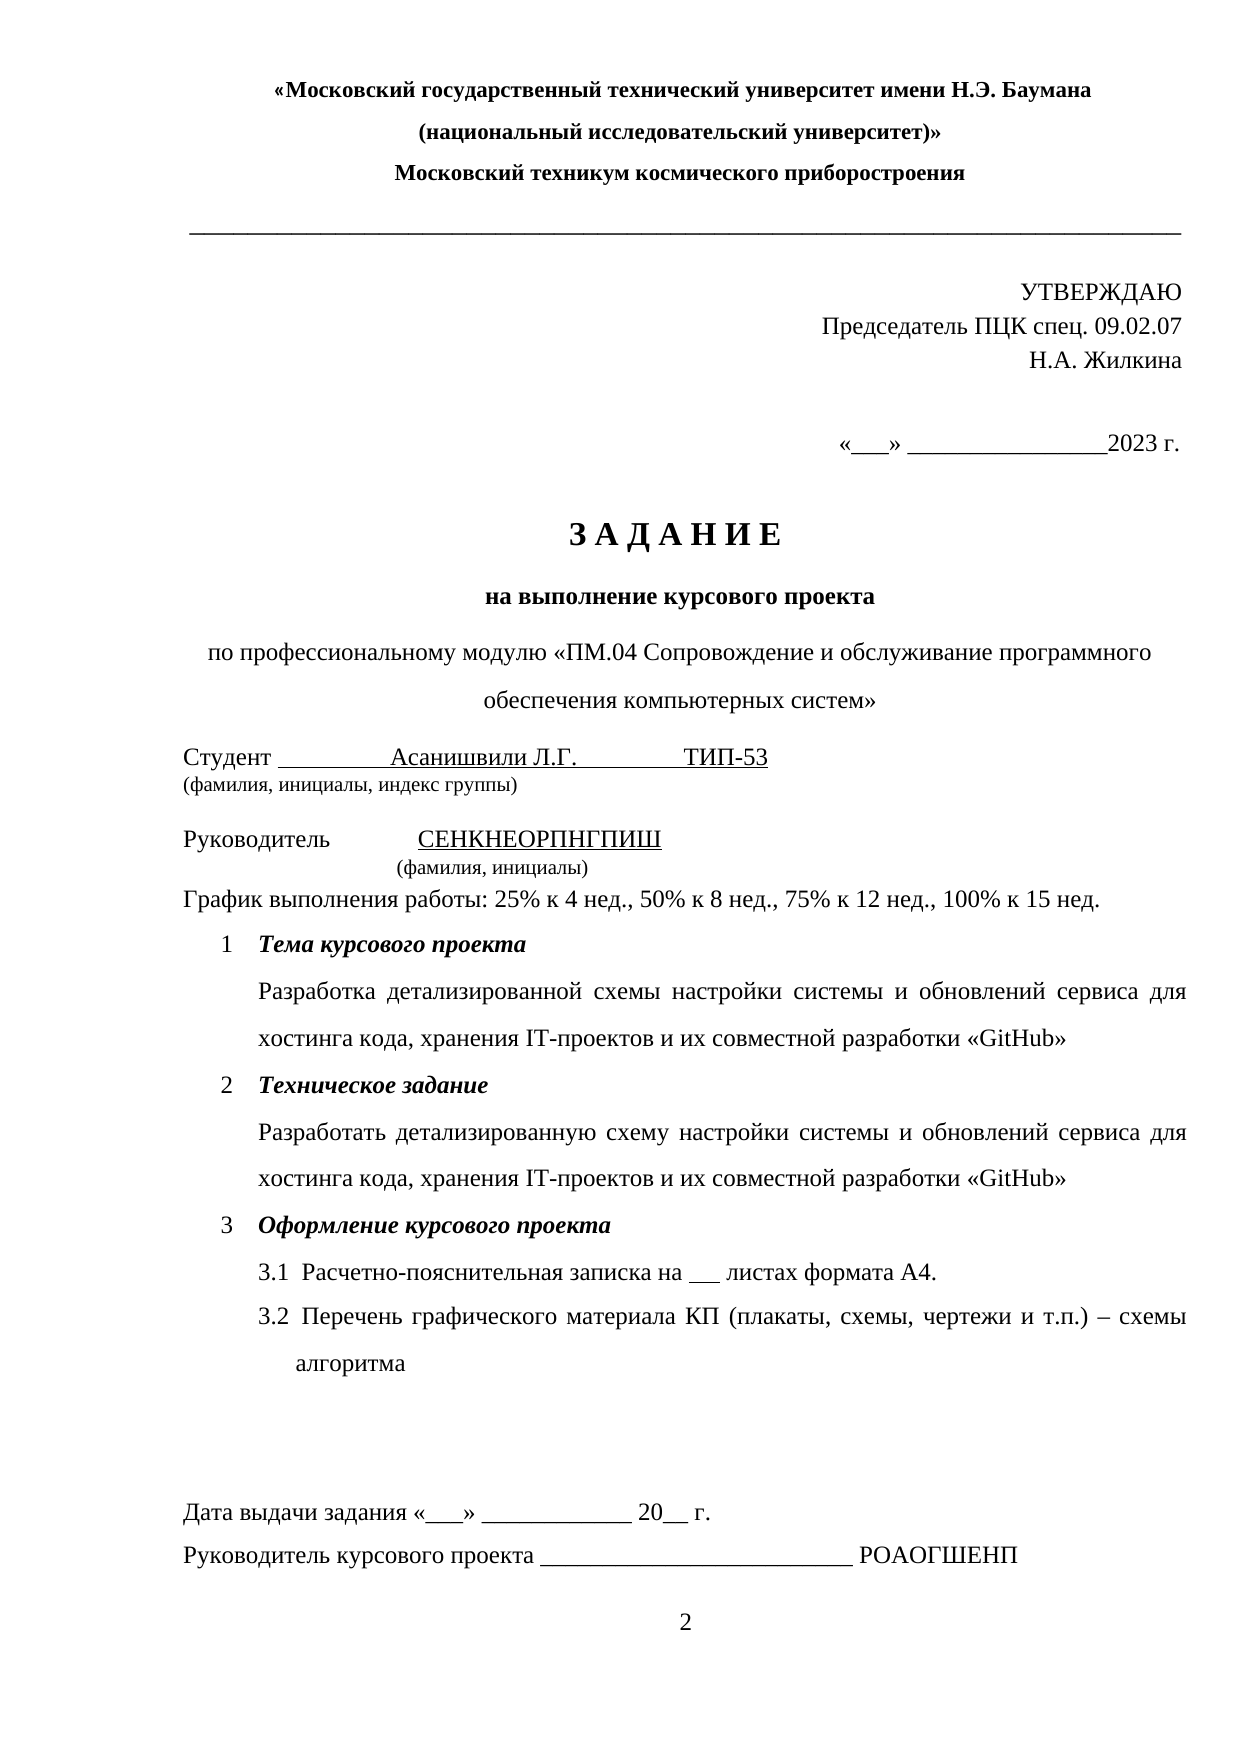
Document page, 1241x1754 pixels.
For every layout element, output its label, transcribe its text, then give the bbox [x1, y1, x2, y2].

text Московский техникум космического приборостроения [184, 159, 1181, 186]
text по профессиональному модулю «ПМ.04 Сопровождение и обслуживание программного [184, 637, 1181, 666]
list Расчетно-пояснительная записка на листах формата А4. [258, 1257, 1188, 1286]
text График выполнения работы: 25% к 4 нед., 50% к 8 нед., 75% к 12 нед., 100% к 15 нед. [183, 884, 1188, 913]
text на выполнение курсового проекта [184, 581, 1182, 610]
text Руководитель СЕНКНЕОРПНГПИШ [183, 824, 1183, 852]
text Дата выдачи задания «___» ____________ 20__ г. [183, 1497, 1188, 1526]
text Руководитель курсового проекта _________________________ РОАОГШЕНП [183, 1541, 1188, 1569]
list Тема курсового проекта [220, 929, 1188, 958]
list Разработка детализированной схемы настройки системы и обновлений сервиса для хостинга кода, хранения IT-проектов и их совместной разработки «GitHub» [220, 976, 1188, 1052]
list Техническое задание [220, 1070, 1188, 1098]
text УТВЕРЖДАЮ [184, 277, 1188, 306]
text Н.А. Жилкина [184, 345, 1188, 374]
text (фамилия, инициалы) [183, 854, 1188, 879]
list Разработать детализированную схему настройки системы и обновлений сервиса для хостинга кода, хранения IT-проектов и их совместной разработки «GitHub» [220, 1117, 1188, 1192]
list Оформление курсового проекта [220, 1210, 1188, 1239]
text ____________________________________________________________________ [189, 204, 1188, 238]
text Студент Асанишвили Л.Г. ТИП-53 (фамилия, инициалы, индекс группы) [183, 742, 1188, 796]
list Перечень графического материала КП (плакаты, схемы, чертежи и т.п.) – схемы алгоритма [258, 1301, 1188, 1377]
subtitle З А Д А Н И Е [183, 514, 1174, 553]
text обеспечения компьютерных систем» [184, 685, 1182, 714]
text «Московский государственный технический университет имени Н.Э. Баумана [184, 75, 1181, 103]
text Председатель ПЦК спец. 09.02.07 [184, 311, 1188, 339]
text «___» ________________2023 г. [184, 421, 1188, 459]
text (национальный исследовательский университет)» [184, 118, 1182, 144]
